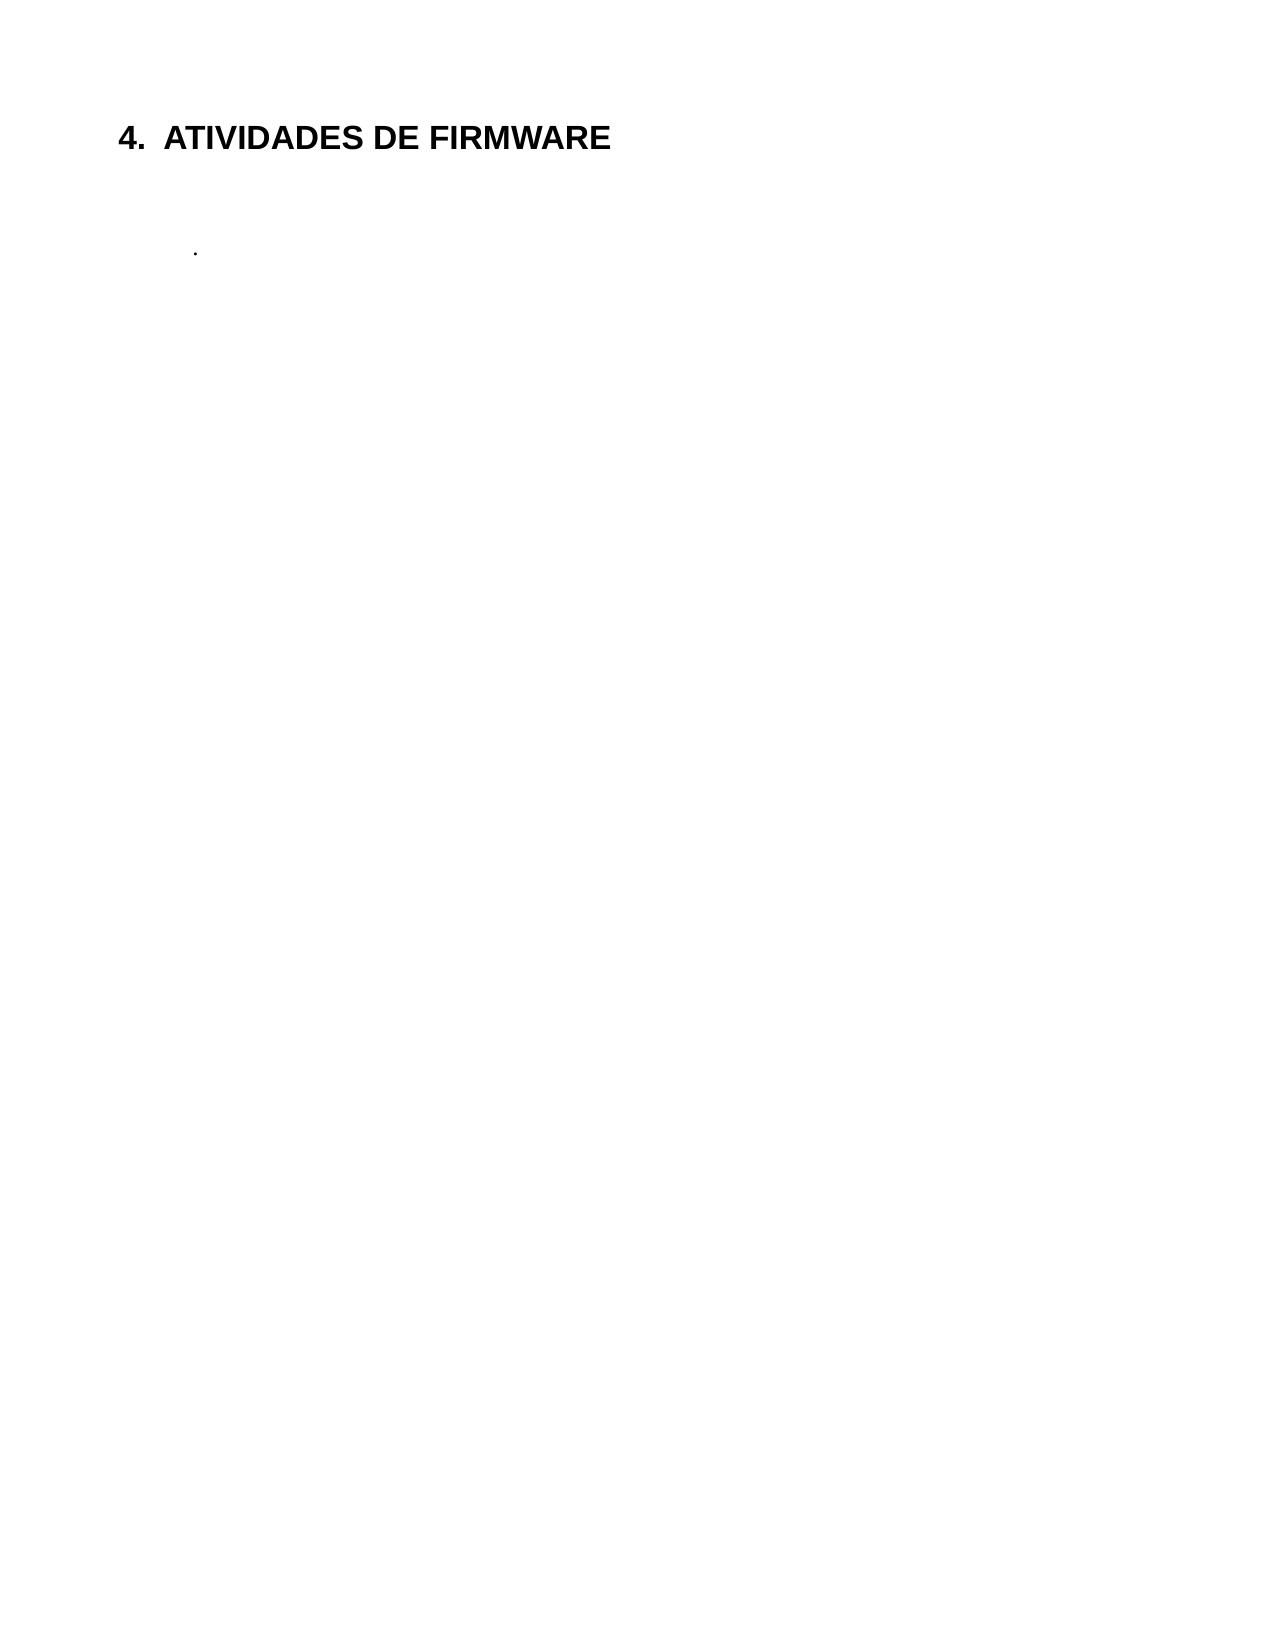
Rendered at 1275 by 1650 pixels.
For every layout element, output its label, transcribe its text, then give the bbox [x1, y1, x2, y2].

text . [118, 232, 1157, 260]
subtitle ATIVIDADES DE FIRMWARE [118, 118, 1157, 157]
